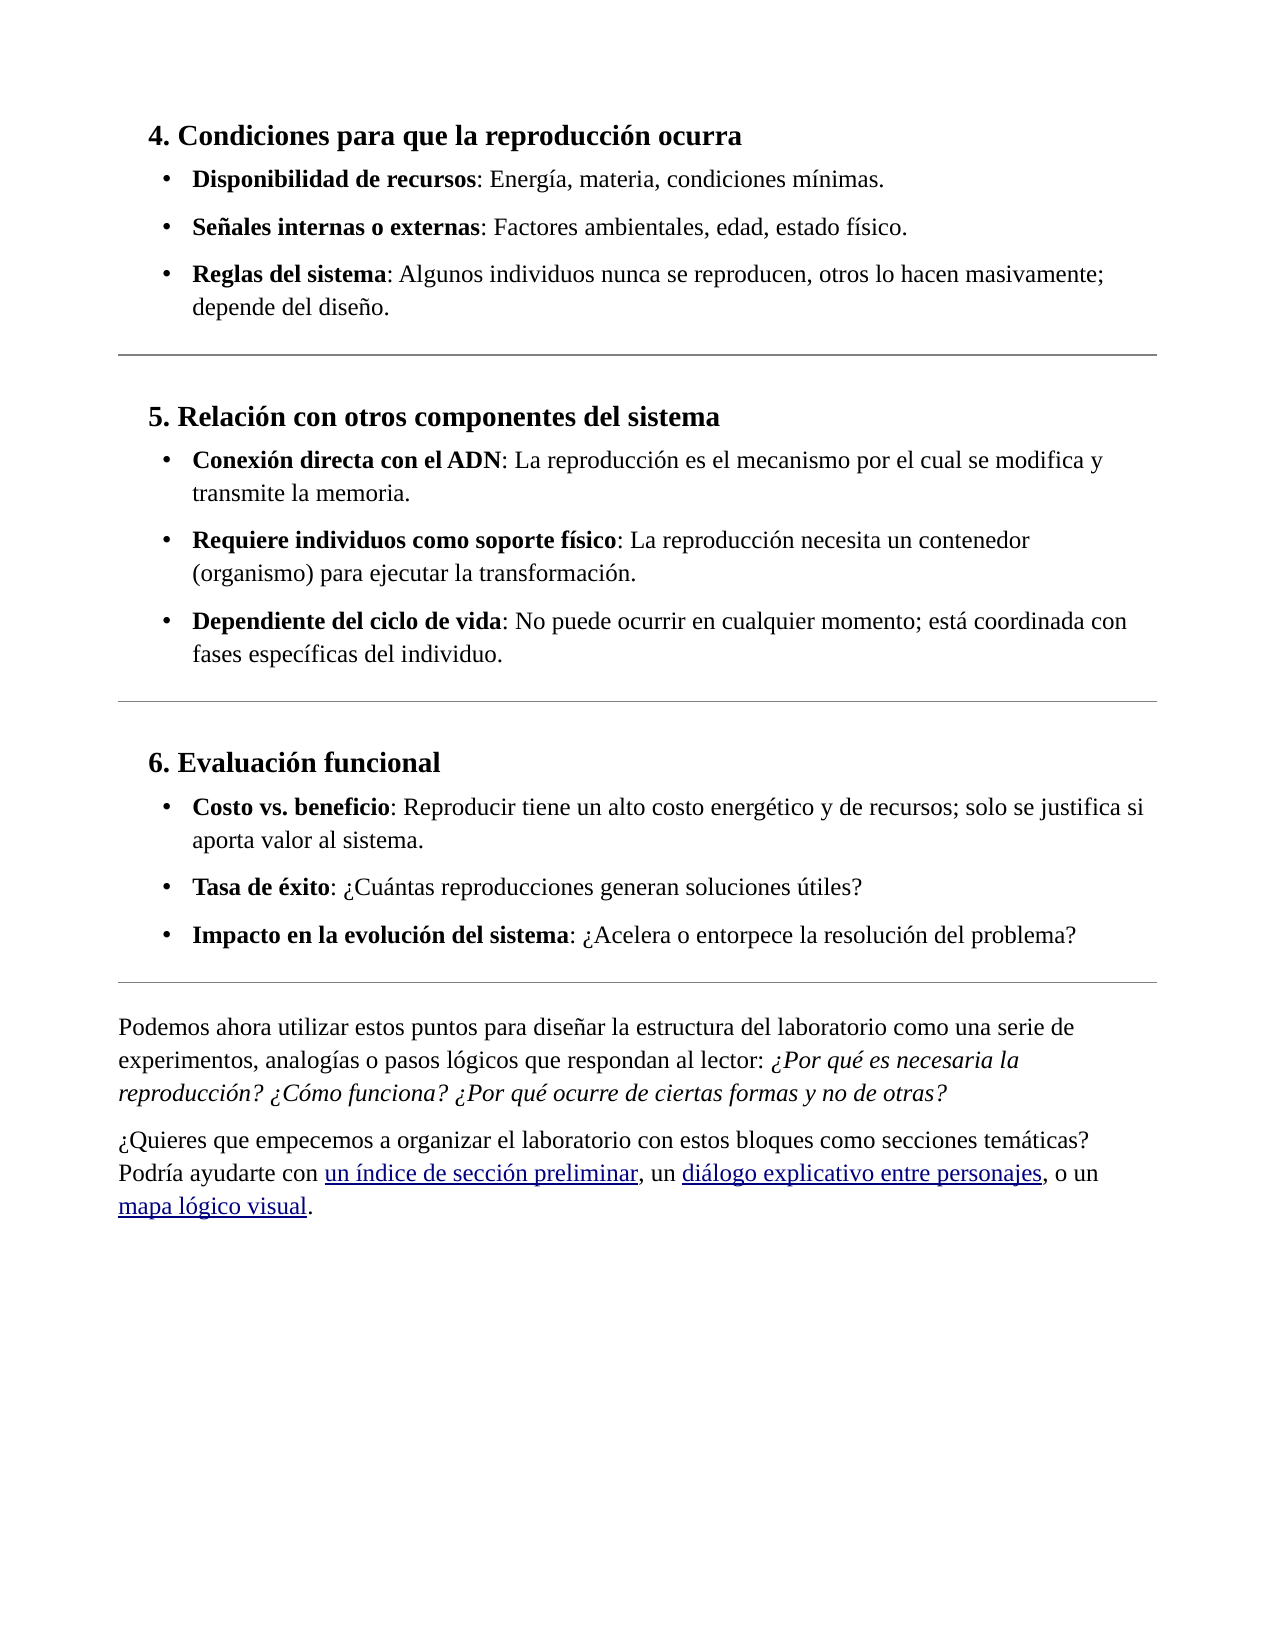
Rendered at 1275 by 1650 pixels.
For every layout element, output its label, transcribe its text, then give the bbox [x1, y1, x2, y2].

list Conexión directa con el ADN: La reproducción es el mecanismo por el cual se modifica y transmite la memoria. [162, 445, 1157, 507]
subtitle 🔹 6. Evaluación funcional [118, 746, 1157, 779]
list Impacto en la evolución del sistema: ¿Acelera o entorpece la resolución del problema? [162, 920, 1157, 949]
list Tasa de éxito: ¿Cuántas reproducciones generan soluciones útiles? [162, 872, 1157, 901]
subtitle 🔹 4. Condiciones para que la reproducción ocurra [118, 118, 1157, 152]
list Reglas del sistema: Algunos individuos nunca se reproducen, otros lo hacen masivamente; depende del diseño. [162, 259, 1157, 321]
list Costo vs. beneficio: Reproducir tiene un alto costo energético y de recursos; solo se justifica si aporta valor al sistema. [162, 792, 1157, 853]
list Disponibilidad de recursos: Energía, materia, condiciones mínimas. [162, 164, 1157, 193]
subtitle 🔹 5. Relación con otros componentes del sistema [118, 399, 1157, 432]
list Señales internas o externas: Factores ambientales, edad, estado físico. [162, 212, 1157, 241]
list Requiere individuos como soporte físico: La reproducción necesita un contenedor (organismo) para ejecutar la transformación. [162, 526, 1157, 587]
text Podemos ahora utilizar estos puntos para diseñar la estructura del laboratorio como una serie de experimentos, analogías o pasos lógicos que respondan al lector: ¿Por qué es necesaria la reproducción? ¿Cómo funciona? ¿Por qué ocurre de ciertas formas y no de otras? [118, 1012, 1157, 1107]
text ¿Quieres que empecemos a organizar el laboratorio con estos bloques como secciones temáticas? Podría ayudarte con un índice de sección preliminar, un diálogo explicativo entre personajes, o un mapa lógico visual. [118, 1125, 1157, 1220]
list Dependiente del ciclo de vida: No puede ocurrir en cualquier momento; está coordinada con fases específicas del individuo. [162, 606, 1157, 668]
